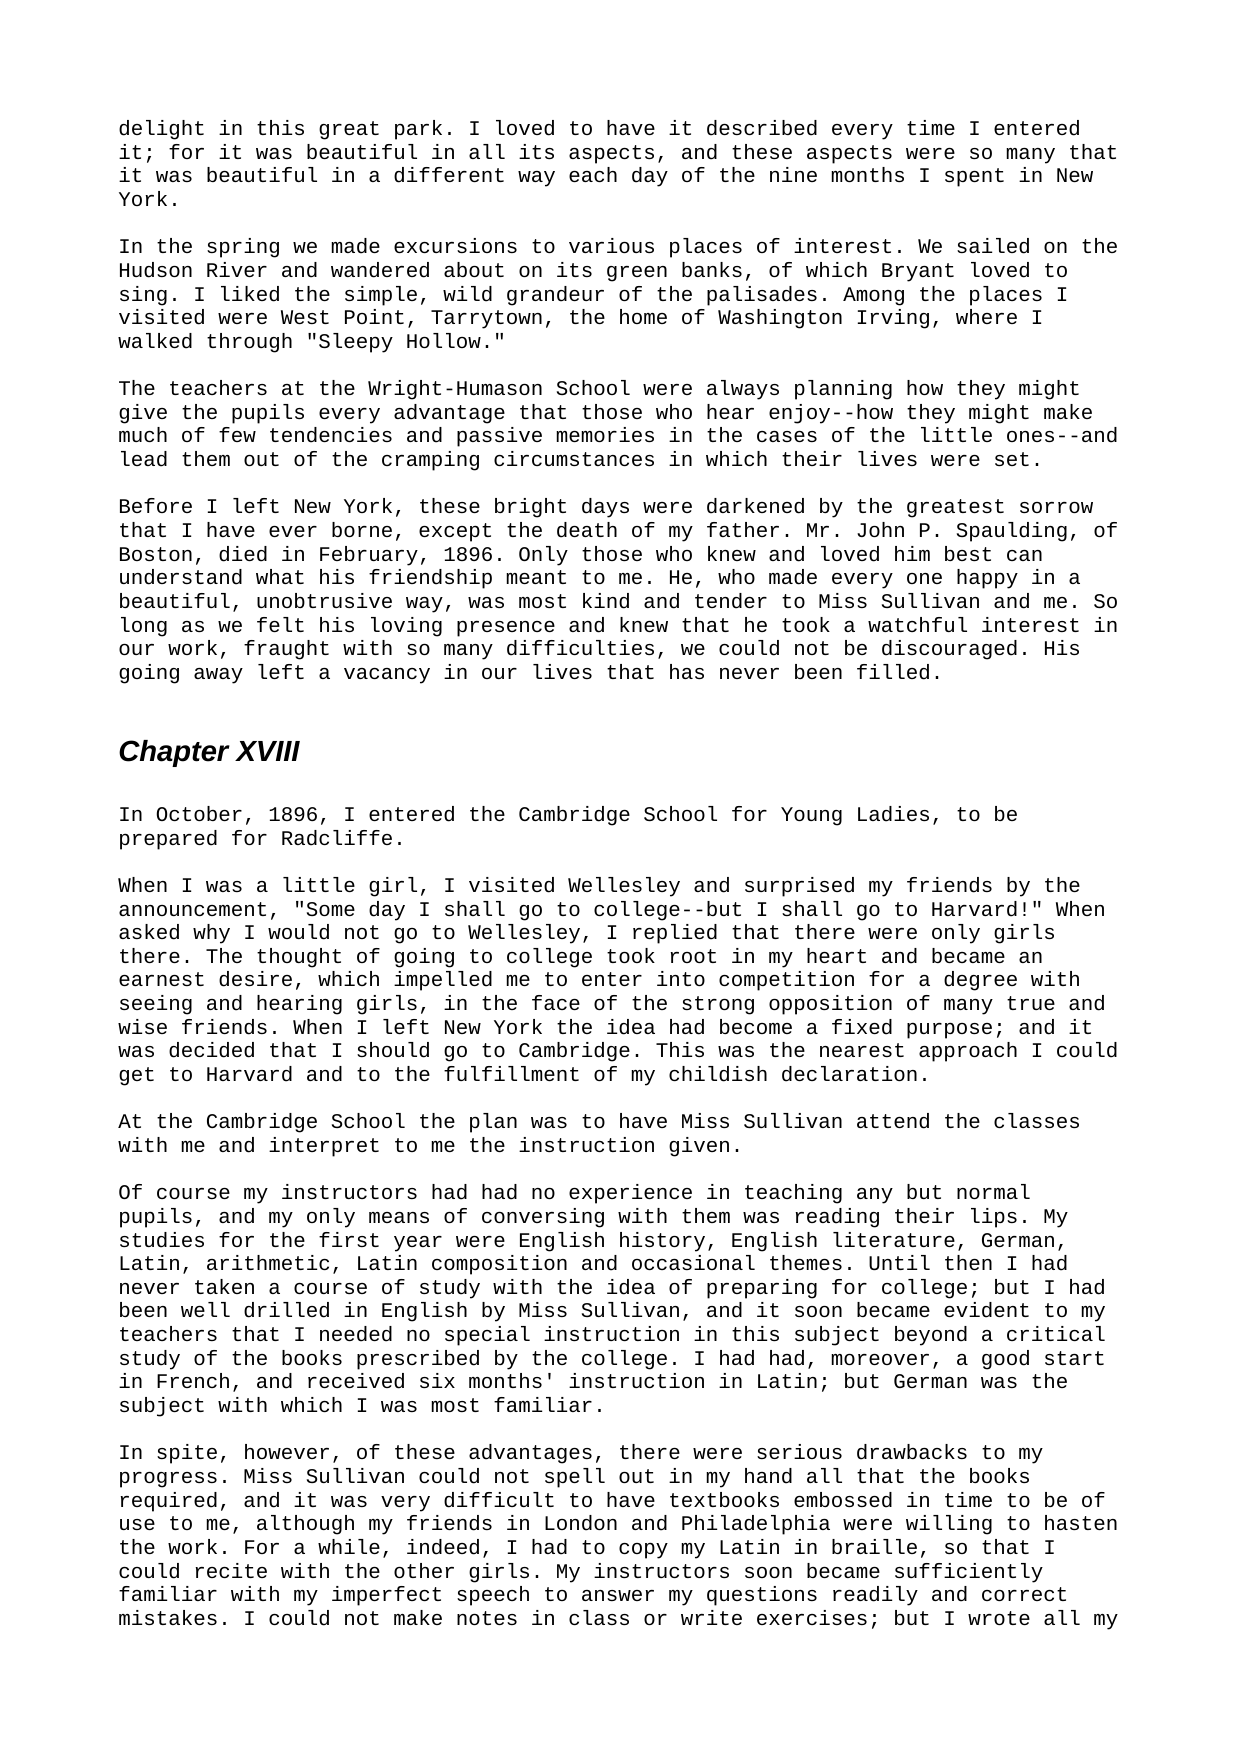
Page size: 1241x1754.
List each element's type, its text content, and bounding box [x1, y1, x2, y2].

text The teachers at the Wright-Humason School were always planning how they might give the pupils every advantage that those who hear enjoy--how they might make much of few tendencies and passive memories in the cases of the little ones--and lead them out of the cramping circumstances in which their lives were set. [118, 378, 1122, 473]
text At the Cambridge School the plan was to have Miss Sullivan attend the classes with me and interpret to me the instruction given. [118, 1111, 1122, 1159]
text Of course my instructors had had no experience in teaching any but normal pupils, and my only means of conversing with them was reading their lips. My studies for the first year were English history, English literature, German, Latin, arithmetic, Latin composition and occasional themes. Until then I had never taken a course of study with the idea of preparing for college; but I had been well drilled in English by Miss Sullivan, and it soon became evident to my teachers that I needed no special instruction in this subject beyond a critical study of the books prescribed by the college. I had had, moreover, a good start in French, and received six months' instruction in Latin; but German was the subject with which I was most familiar. [118, 1182, 1122, 1419]
text delight in this great park. I loved to have it described every time I entered it; for it was beautiful in all its aspects, and these aspects were so many that it was beautiful in a different way each day of the nine months I spent in New York. [118, 118, 1122, 213]
text Before I left New York, these bright days were darkened by the greatest sorrow that I have ever borne, except the death of my father. Mr. John P. Spaulding, of Boston, died in February, 1896. Only those who knew and loved him best can understand what his friendship meant to me. He, who made every one happy in a beautiful, unobtrusive way, was most kind and tender to Miss Sullivan and me. So long as we felt his loving presence and knew that he took a watchful interest in our work, fraught with so many difficulties, we could not be discouraged. His going away left a vacancy in our lives that has never been filled. [118, 496, 1122, 686]
text In October, 1896, I entered the Cambridge School for Young Ladies, to be prepared for Radcliffe. [118, 804, 1122, 851]
text In the spring we made excursions to various places of interest. We sailed on the Hudson River and wandered about on its green banks, of which Bryant loved to sing. I liked the simple, wild grandeur of the palisades. Among the places I visited were West Point, Tarrytown, the home of Washington Irving, where I walked through "Sleepy Hollow." [118, 236, 1122, 354]
subtitle Chapter XVIII [118, 734, 1122, 768]
text In spite, however, of these advantages, there were serious drawbacks to my progress. Miss Sullivan could not spell out in my hand all that the books required, and it was very difficult to have textbooks embossed in time to be of use to me, although my friends in London and Philadelphia were willing to hasten the work. For a while, indeed, I had to copy my Latin in braille, so that I could recite with the other girls. My instructors soon became sufficiently familiar with my imperfect speech to answer my questions readily and correct mistakes. I could not make notes in class or write exercises; but I wrote all my [118, 1442, 1122, 1632]
text When I was a little girl, I visited Wellesley and surprised my friends by the announcement, "Some day I shall go to college--but I shall go to Harvard!" When asked why I would not go to Wellesley, I replied that there were only girls there. The thought of going to college took root in my heart and became an earnest desire, which impelled me to enter into competition for a degree with seeing and hearing girls, in the face of the strong opposition of many true and wise friends. When I left New York the idea had become a fixed purpose; and it was decided that I should go to Cambridge. This was the nearest approach I could get to Harvard and to the fulfillment of my childish declaration. [118, 875, 1122, 1088]
